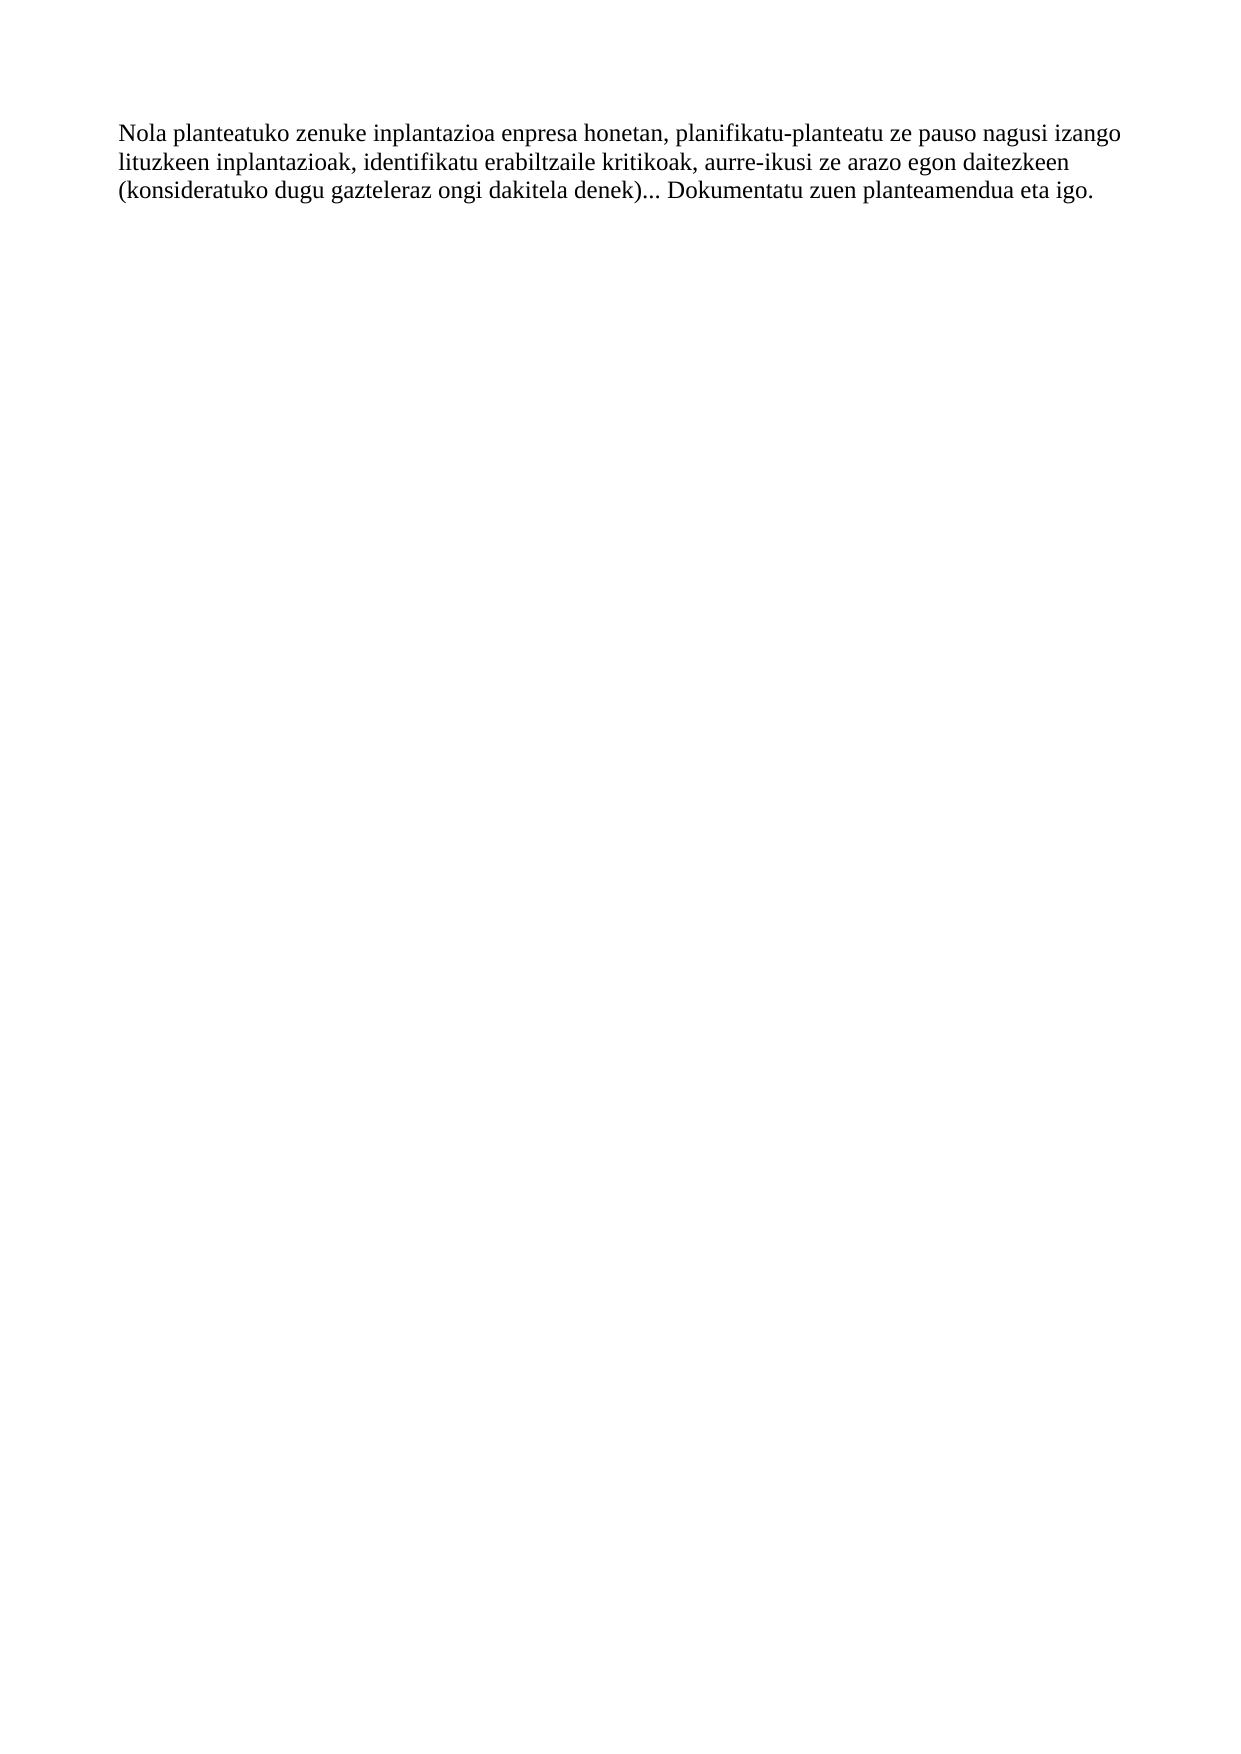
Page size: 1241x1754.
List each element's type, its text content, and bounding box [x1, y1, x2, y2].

text Nola planteatuko zenuke inplantazioa enpresa honetan, planifikatu-planteatu ze pauso nagusi izango lituzkeen inplantazioak, identifikatu erabiltzaile kritikoak, aurre-ikusi ze arazo egon daitezkeen (konsideratuko dugu gazteleraz ongi dakitela denek)... Dokumentatu zuen planteamendua eta igo. [118, 118, 1122, 204]
